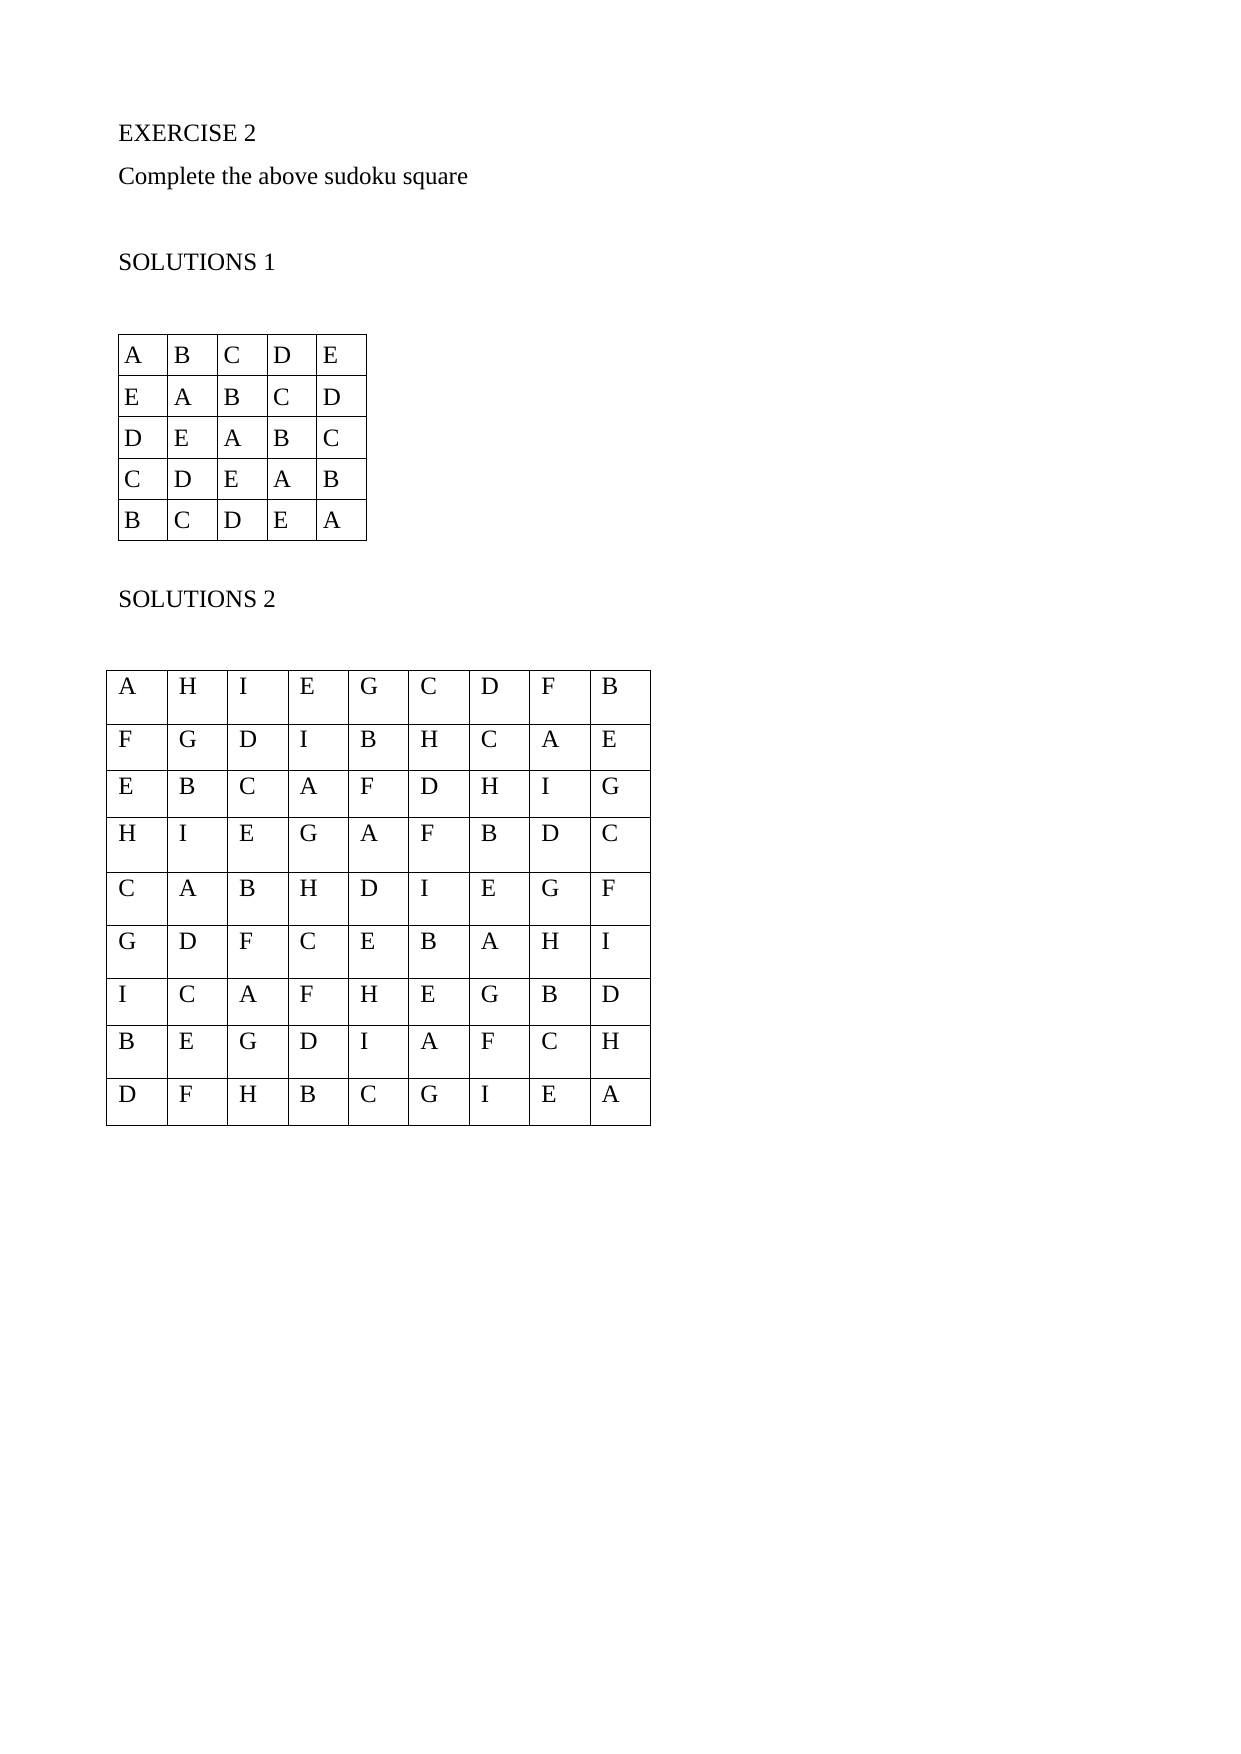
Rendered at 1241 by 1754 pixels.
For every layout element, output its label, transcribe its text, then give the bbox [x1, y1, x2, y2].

table_cell C [119, 459, 167, 499]
table_cell H [349, 979, 408, 1025]
table_cell F [409, 818, 469, 872]
table_cell D [168, 926, 227, 978]
table_cell B [228, 873, 288, 925]
table_cell H [289, 873, 348, 925]
table_cell G [409, 1079, 469, 1125]
table_header I [228, 671, 288, 723]
table_cell C [168, 979, 227, 1025]
table_header C [409, 671, 469, 723]
text SOLUTIONS 2 [118, 584, 1122, 613]
table_cell E [107, 771, 167, 817]
table_header H [168, 671, 227, 723]
text Complete the above sudoku square [118, 161, 1122, 190]
table_cell E [268, 500, 316, 540]
table_cell F [289, 979, 348, 1025]
table_header D [470, 671, 529, 723]
table_cell H [228, 1079, 288, 1125]
table_cell E [409, 979, 469, 1025]
table_cell A [289, 771, 348, 817]
table_header E [317, 335, 366, 375]
table_cell B [530, 979, 590, 1025]
table_cell A [218, 417, 267, 457]
table_cell G [228, 1026, 288, 1078]
table_cell A [530, 725, 590, 770]
table_cell B [168, 771, 227, 817]
table_cell E [591, 725, 650, 770]
table_cell E [119, 376, 167, 416]
table_cell C [228, 771, 288, 817]
table_cell A [409, 1026, 469, 1078]
table_cell H [530, 926, 590, 978]
table_cell B [268, 417, 316, 457]
table_header C [218, 335, 267, 375]
table_cell D [530, 818, 590, 872]
table_cell B [289, 1079, 348, 1125]
table_cell H [470, 771, 529, 817]
table_cell A [268, 459, 316, 499]
table_cell E [470, 873, 529, 925]
table_header A [107, 671, 167, 723]
table_cell C [107, 873, 167, 925]
table_header B [591, 671, 650, 723]
table_cell I [349, 1026, 408, 1078]
table_cell E [228, 818, 288, 872]
table_cell F [470, 1026, 529, 1078]
table_cell F [591, 873, 650, 925]
table_cell G [168, 725, 227, 770]
table_cell F [107, 725, 167, 770]
table_header E [289, 671, 348, 723]
table_cell D [317, 376, 366, 416]
table_cell B [317, 459, 366, 499]
table_cell G [591, 771, 650, 817]
table_cell A [168, 376, 217, 416]
table_header B [168, 335, 217, 375]
table_header A [119, 335, 167, 375]
table_cell C [530, 1026, 590, 1078]
table_cell A [168, 873, 227, 925]
table_header D [268, 335, 316, 375]
table_cell A [349, 818, 408, 872]
table_cell D [218, 500, 267, 540]
table_cell B [107, 1026, 167, 1078]
table_cell A [228, 979, 288, 1025]
table_cell I [168, 818, 227, 872]
table_cell C [317, 417, 366, 457]
table_header G [349, 671, 408, 723]
table_cell B [119, 500, 167, 540]
table_cell I [591, 926, 650, 978]
table_cell B [470, 818, 529, 872]
table_cell H [107, 818, 167, 872]
table_header F [530, 671, 590, 723]
table_cell I [289, 725, 348, 770]
table_cell I [409, 873, 469, 925]
table_cell A [317, 500, 366, 540]
table_cell B [218, 376, 267, 416]
table_cell G [289, 818, 348, 872]
table_cell F [168, 1079, 227, 1125]
text SOLUTIONS 1 [118, 247, 1122, 276]
table_cell E [168, 417, 217, 457]
table_cell I [530, 771, 590, 817]
table_cell D [107, 1079, 167, 1125]
table_cell H [591, 1026, 650, 1078]
table_cell E [168, 1026, 227, 1078]
table_cell E [218, 459, 267, 499]
table_cell G [107, 926, 167, 978]
table_cell C [470, 725, 529, 770]
table_cell E [349, 926, 408, 978]
table_cell H [409, 725, 469, 770]
table_cell D [119, 417, 167, 457]
table_cell D [168, 459, 217, 499]
text EXERCISE 2 [118, 118, 1122, 147]
table_cell D [349, 873, 408, 925]
table_cell F [228, 926, 288, 978]
table_cell B [409, 926, 469, 978]
table_cell C [591, 818, 650, 872]
table_cell G [530, 873, 590, 925]
table_cell C [289, 926, 348, 978]
table_cell C [349, 1079, 408, 1125]
table_cell B [349, 725, 408, 770]
table_cell A [470, 926, 529, 978]
table_cell D [228, 725, 288, 770]
table_cell I [107, 979, 167, 1025]
table_cell C [168, 500, 217, 540]
table_cell D [409, 771, 469, 817]
table_cell E [530, 1079, 590, 1125]
table_cell D [289, 1026, 348, 1078]
table_cell A [591, 1079, 650, 1125]
table_cell D [591, 979, 650, 1025]
table_cell G [470, 979, 529, 1025]
table_cell I [470, 1079, 529, 1125]
table_cell C [268, 376, 316, 416]
table_cell F [349, 771, 408, 817]
